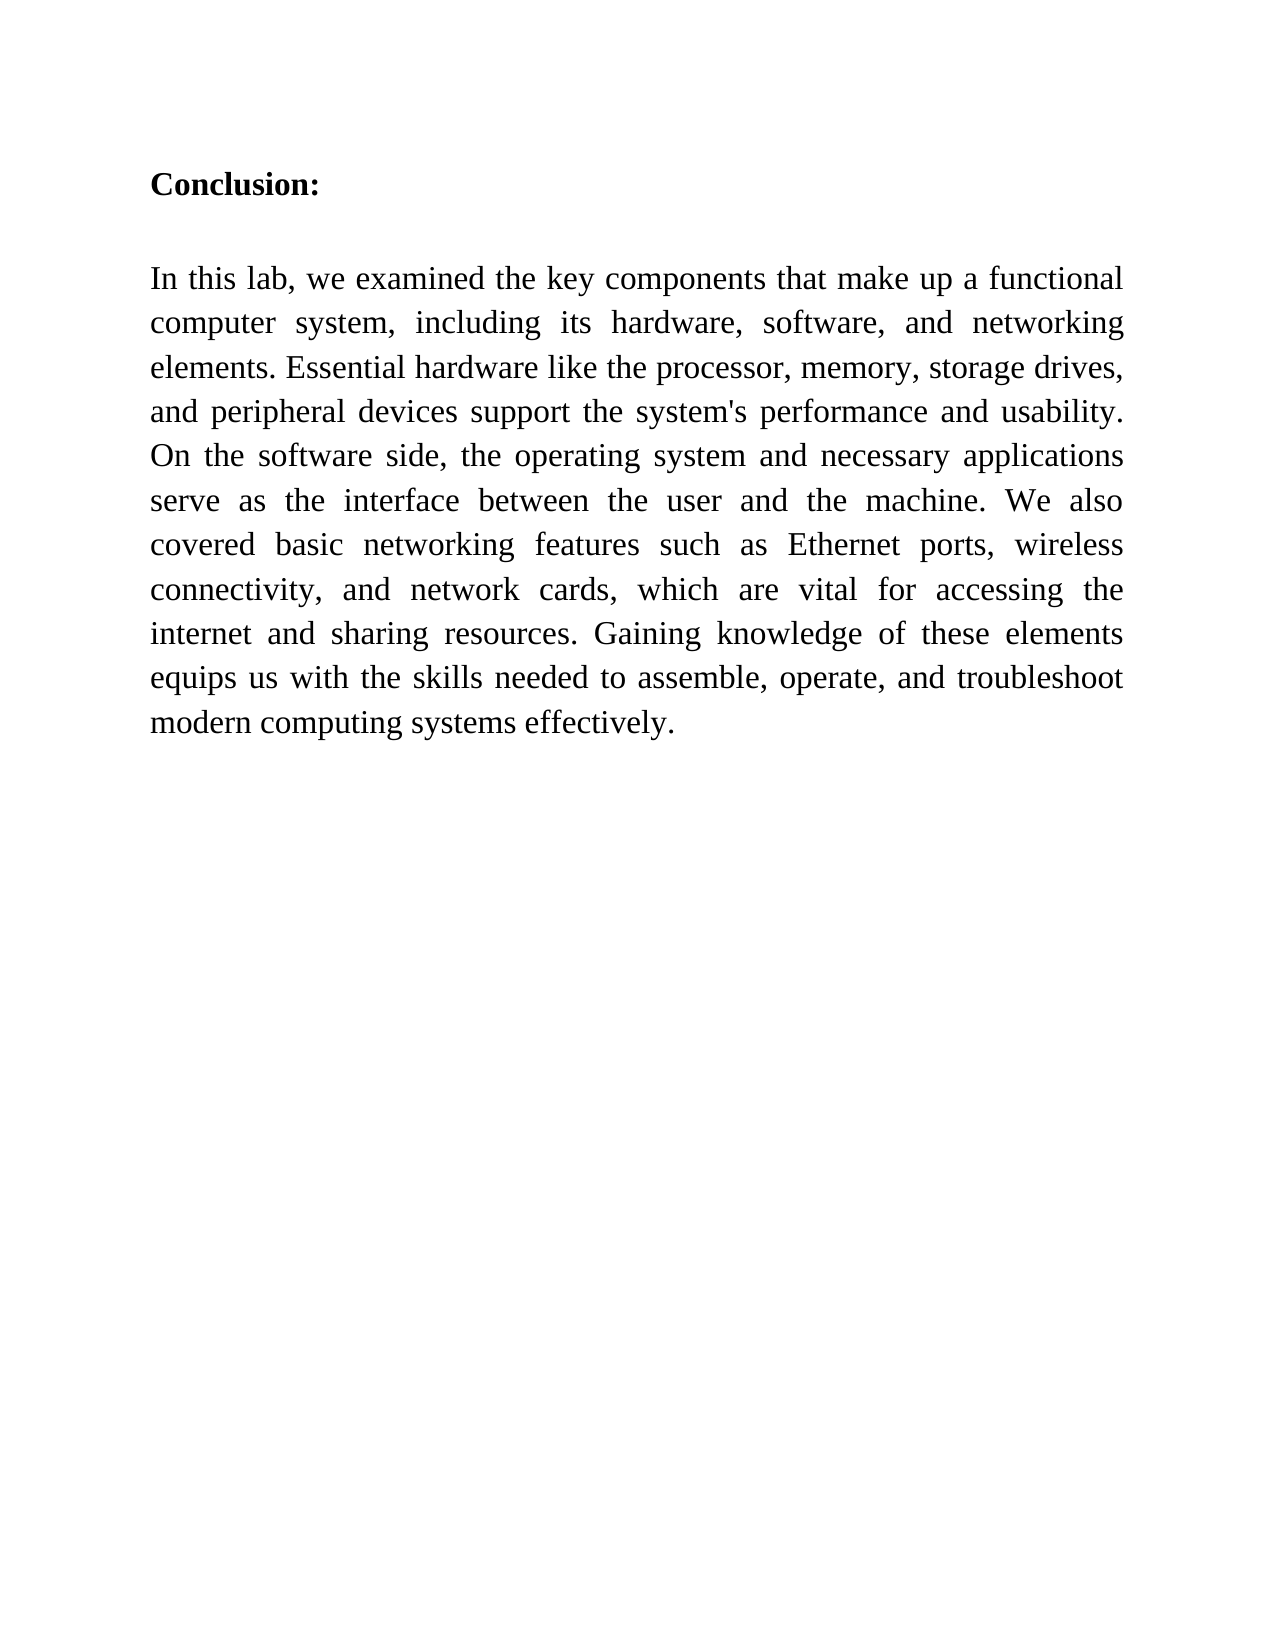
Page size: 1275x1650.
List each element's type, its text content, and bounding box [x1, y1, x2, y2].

text Conclusion: [150, 164, 1125, 202]
text In this lab, we examined the key components that make up a functional computer system, including its hardware, software, and networking elements. Essential hardware like the processor, memory, storage drives, and peripheral devices support the system's performance and usability. On the software side, the operating system and necessary applications serve as the interface between the user and the machine. We also covered basic networking features such as Ethernet ports, wireless connectivity, and network cards, which are vital for accessing the internet and sharing resources. Gaining knowledge of these elements equips us with the skills needed to assemble, operate, and troubleshoot modern computing systems effectively. [150, 258, 1125, 740]
